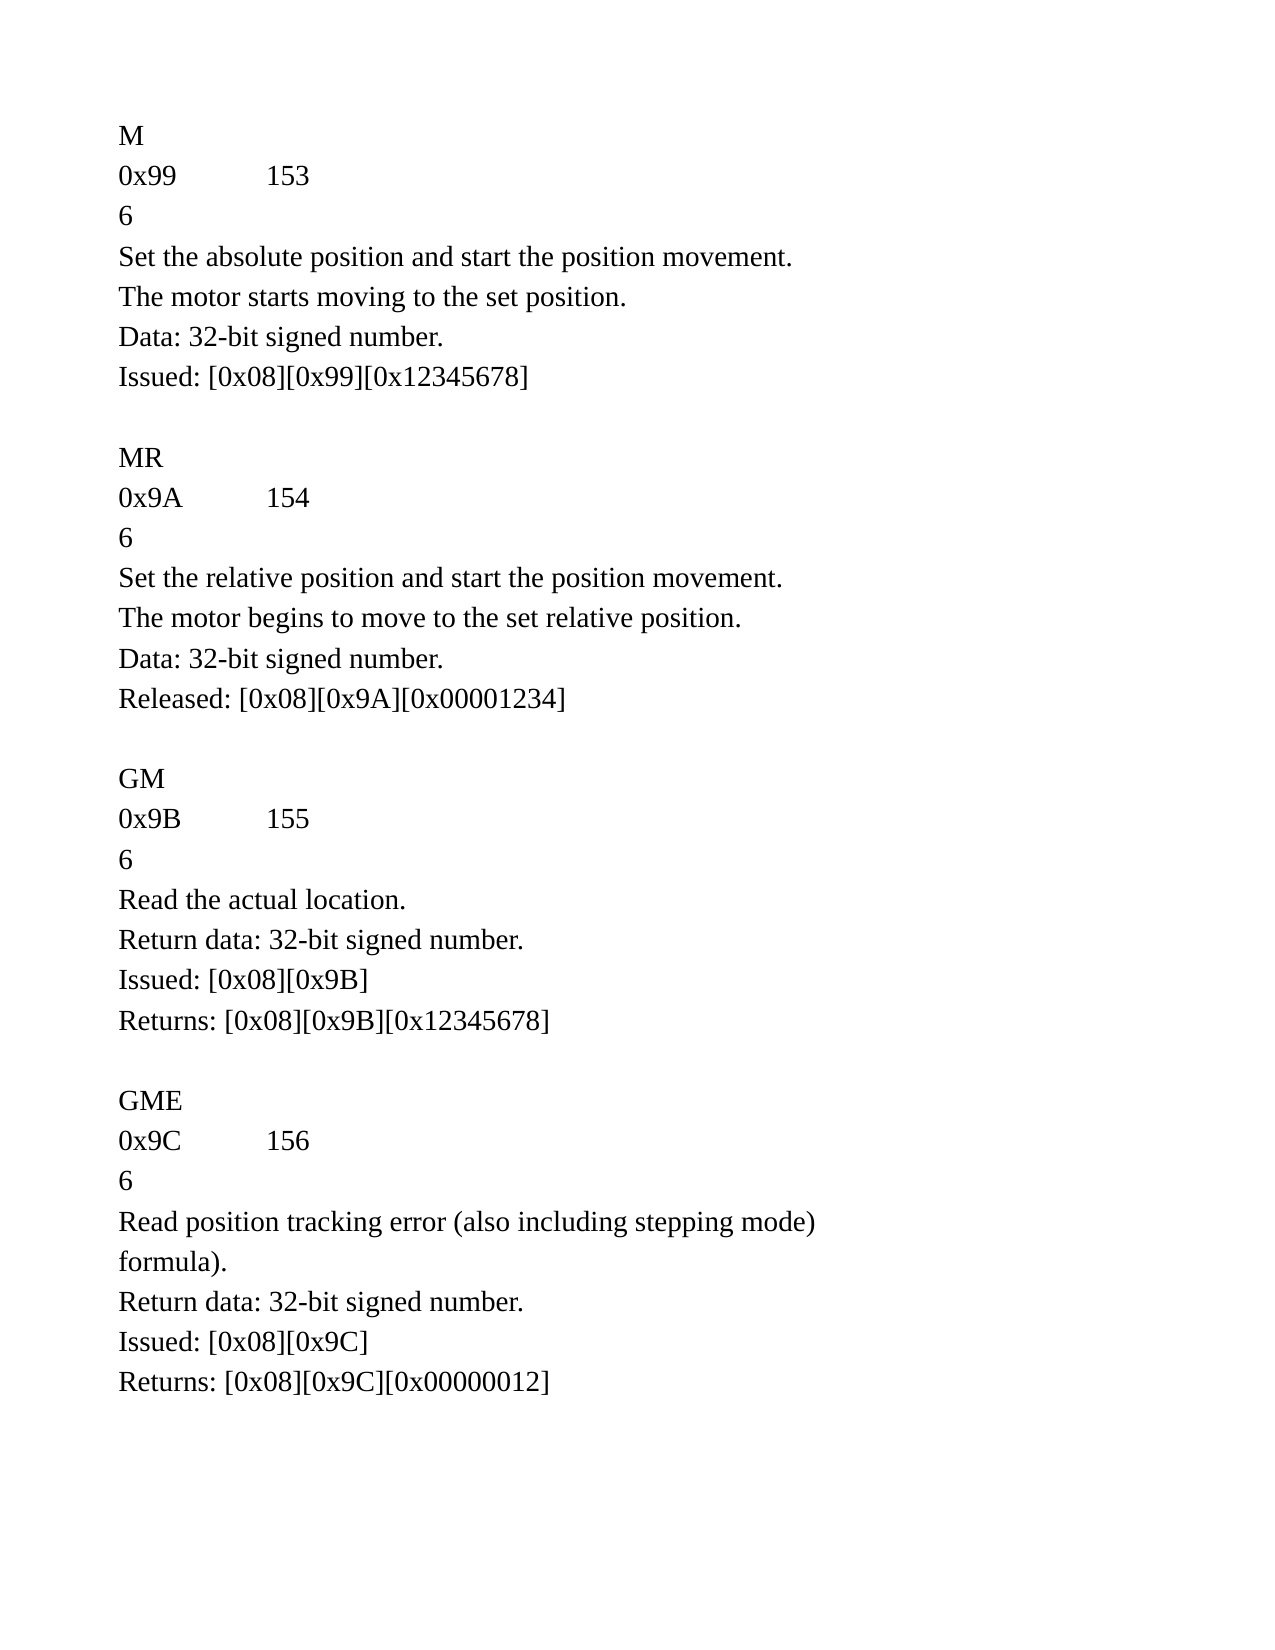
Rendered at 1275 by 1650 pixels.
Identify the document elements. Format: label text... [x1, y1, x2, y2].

text 0x99 153 [118, 158, 1157, 192]
text Set the relative position and start the position movement. [118, 560, 1157, 594]
text Returns: [0x08][0x9B][0x12345678] [118, 1003, 1157, 1036]
text Data: 32-bit signed number. [118, 319, 1157, 353]
text Read position tracking error (also including stepping mode) [118, 1204, 1157, 1237]
text The motor begins to move to the set relative position. [118, 601, 1157, 634]
text GME [118, 1083, 1157, 1117]
text GM [118, 761, 1157, 795]
text Read the actual location. [118, 882, 1157, 916]
text Issued: [0x08][0x9C] [118, 1324, 1157, 1358]
text M [118, 118, 1157, 152]
text Return data: 32-bit signed number. [118, 1284, 1157, 1318]
text 6 [118, 520, 1157, 554]
text Return data: 32-bit signed number. [118, 922, 1157, 956]
text 0x9A 154 [118, 480, 1157, 513]
text MR [118, 440, 1157, 473]
text 0x9B 155 [118, 802, 1157, 835]
text Data: 32-bit signed number. [118, 641, 1157, 674]
text 6 [118, 1163, 1157, 1197]
text Issued: [0x08][0x9B] [118, 962, 1157, 996]
text 6 [118, 198, 1157, 232]
text formula). [118, 1244, 1157, 1277]
text Released: [0x08][0x9A][0x00001234] [118, 681, 1157, 714]
text Issued: [0x08][0x99][0x12345678] [118, 359, 1157, 393]
text 6 [118, 842, 1157, 875]
text 0x9C 156 [118, 1123, 1157, 1157]
text Returns: [0x08][0x9C][0x00000012] [118, 1364, 1157, 1398]
text Set the absolute position and start the position movement. [118, 239, 1157, 272]
text The motor starts moving to the set position. [118, 279, 1157, 312]
